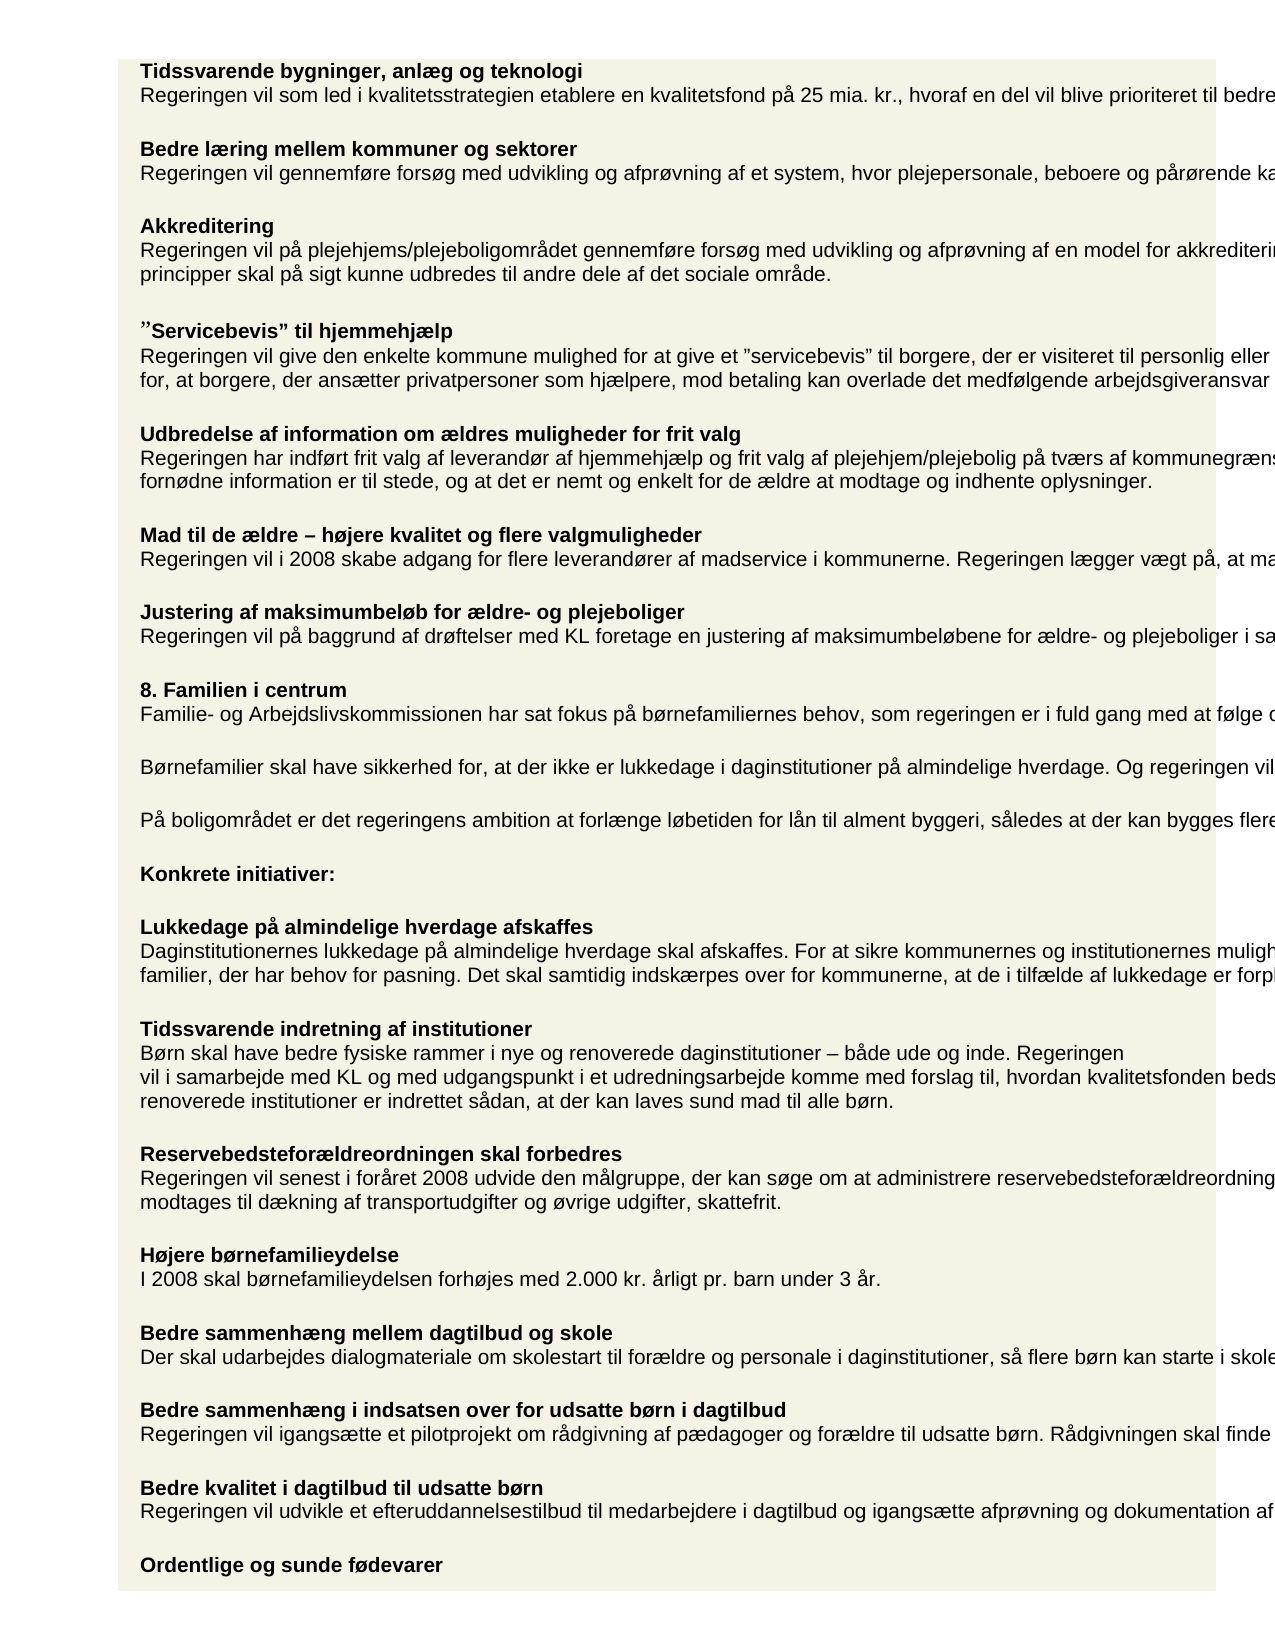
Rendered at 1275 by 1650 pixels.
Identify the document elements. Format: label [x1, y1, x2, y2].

table_cell [118, 59, 125, 1577]
table_cell [125, 59, 140, 1577]
